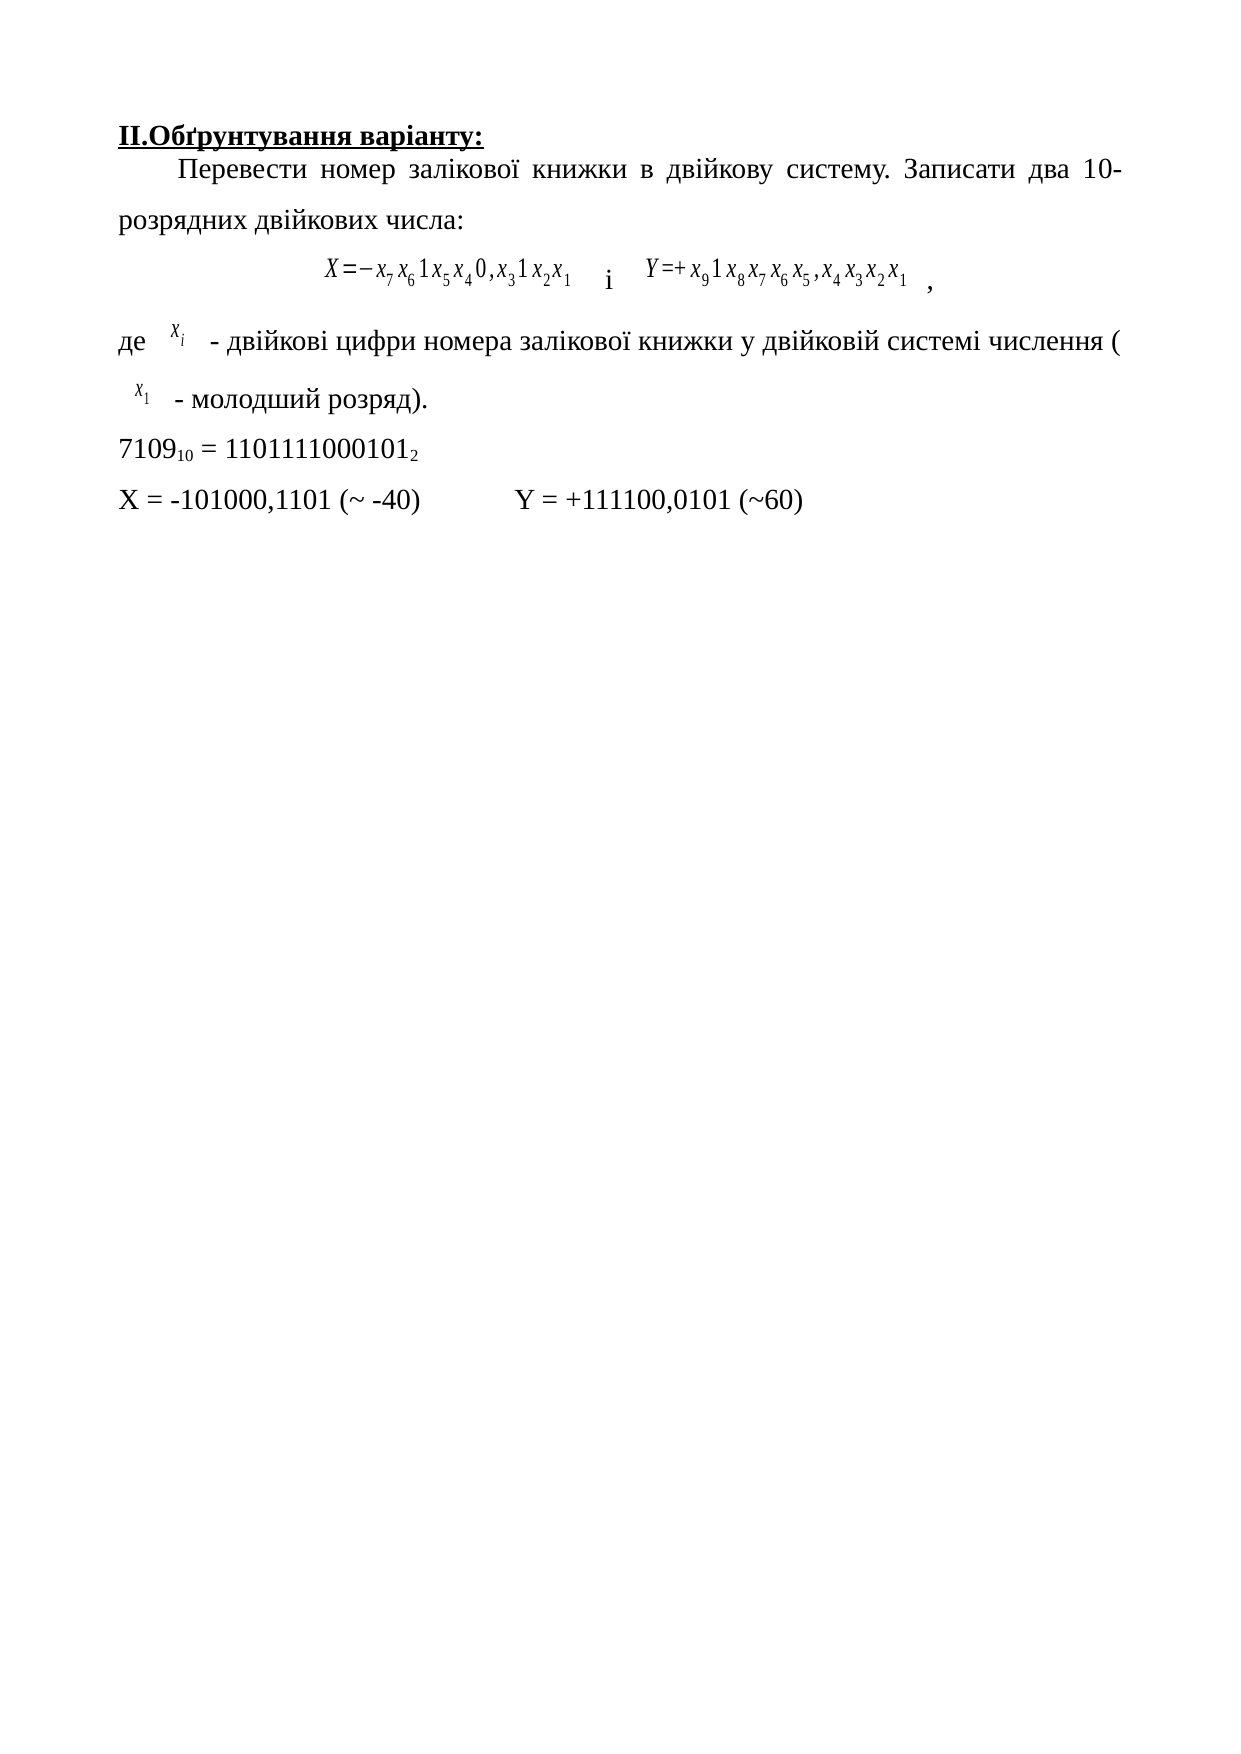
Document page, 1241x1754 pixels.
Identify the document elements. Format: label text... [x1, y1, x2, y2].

text де - двійкові цифри номера залікової книжки у двійковій системі числення ( - молодший розряд). [118, 313, 1122, 415]
text X = -101000,1101 (~ -40) Y = +111100,0101 (~60) [118, 482, 1122, 515]
text 710910 = 11011110001012 [118, 432, 1122, 465]
text Перевести номер залікової книжки в двійкову систему. Записати два 10-розрядних двійкових числа: [118, 152, 1122, 236]
text II.Обґрунтування варіанту: [118, 118, 1122, 152]
text і , [118, 252, 1122, 296]
